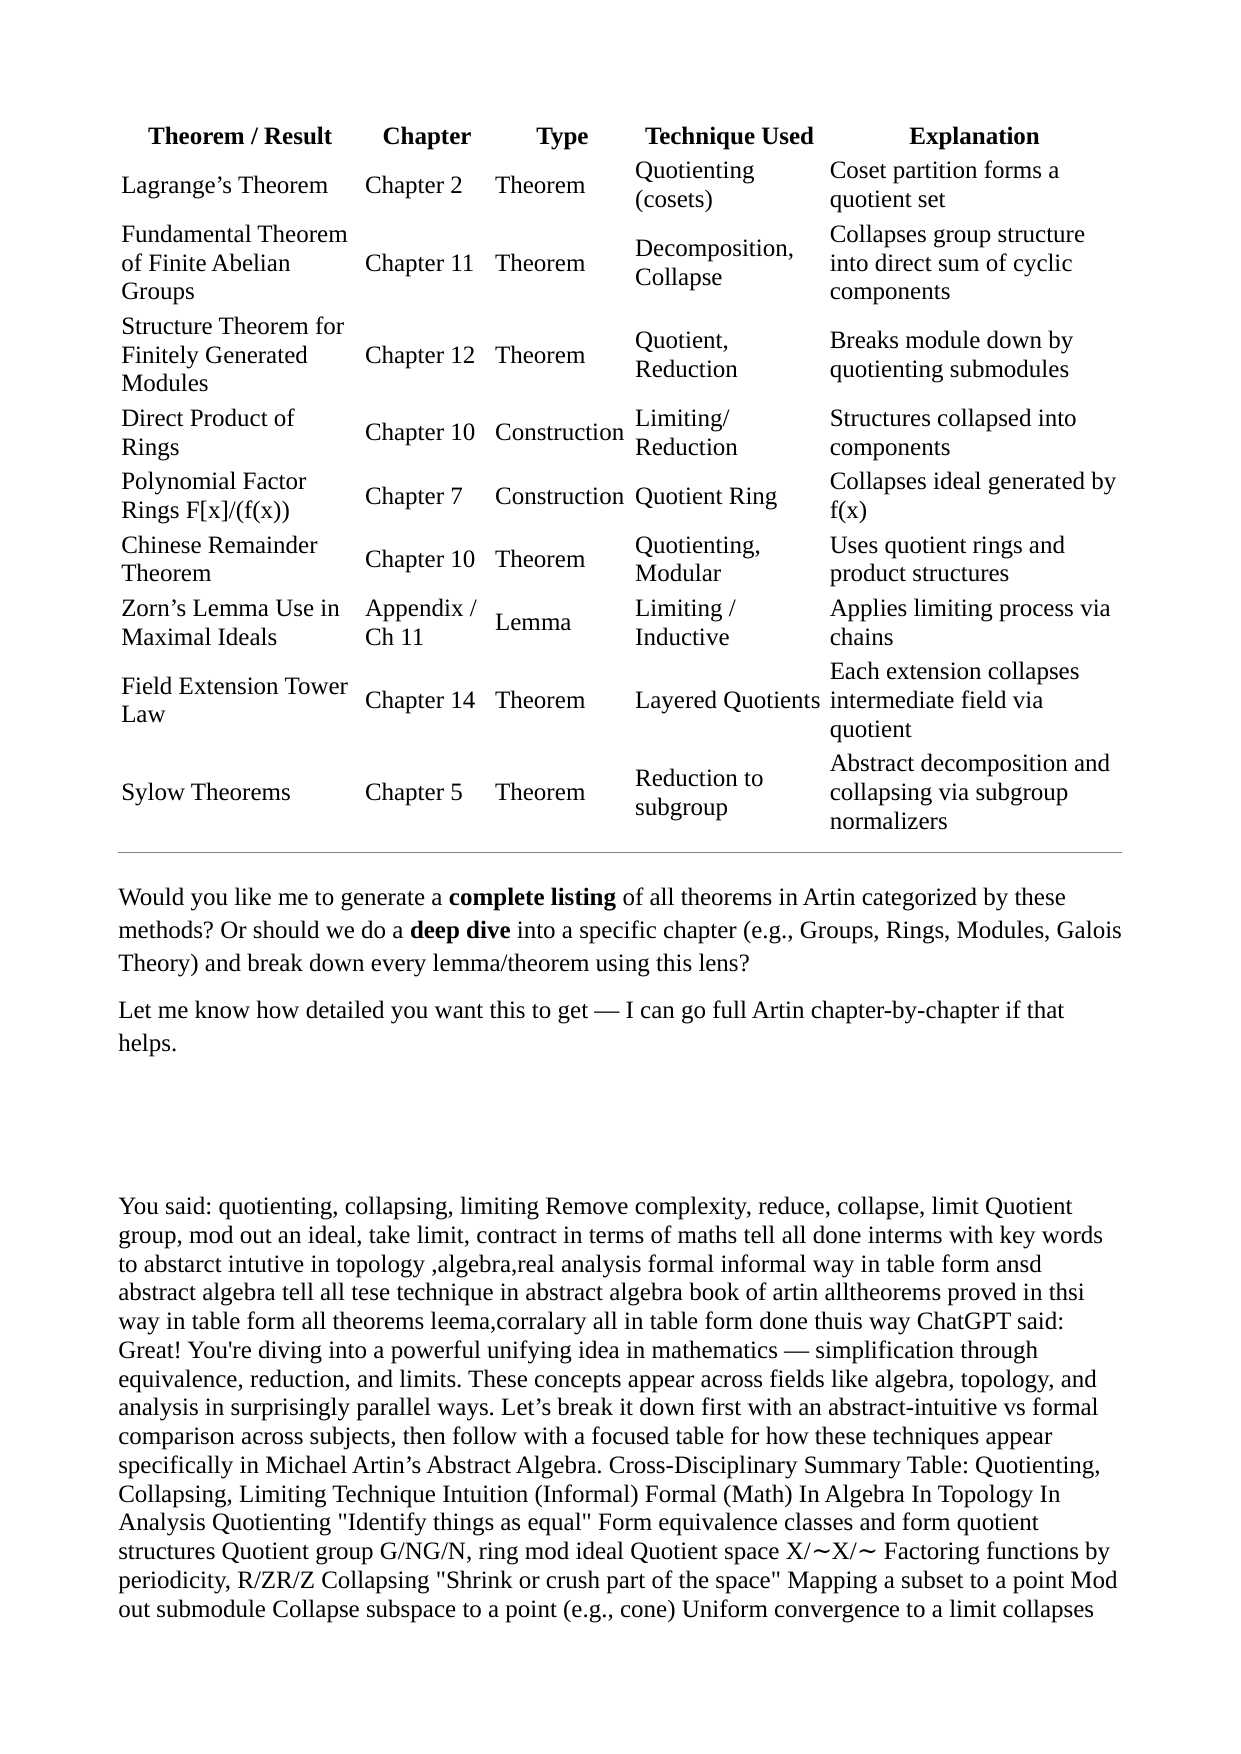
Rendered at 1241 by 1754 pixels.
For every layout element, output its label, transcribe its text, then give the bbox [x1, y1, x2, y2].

table_cell Chapter 12 [362, 308, 492, 400]
table_cell Zorn’s Lemma Use in Maximal Ideals [118, 590, 362, 653]
table_cell Sylow Theorems [118, 746, 362, 838]
table_cell Quotienting (cosets) [632, 153, 827, 216]
table_header Chapter [362, 118, 492, 153]
table_cell Theorem [492, 308, 632, 400]
table_cell Direct Product of Rings [118, 400, 362, 463]
table_cell Decomposition, Collapse [632, 216, 827, 308]
table_cell Structures collapsed into components [827, 400, 1122, 463]
table_cell Lemma [492, 590, 632, 653]
table_cell Chapter 2 [362, 153, 492, 216]
table_cell Limiting / Inductive [632, 590, 827, 653]
table_header Explanation [827, 118, 1122, 153]
text Let me know how detailed you want this to get — I can go full Artin chapter-by-chapter if that helps. [118, 996, 1122, 1057]
table_header Technique Used [632, 118, 827, 153]
text You said: quotienting, collapsing, limiting Remove complexity, reduce, collapse, limit Quotient group, mod out an ideal, take limit, contract in terms of maths tell all done interms with key words to abstarct intutive in topology ,algebra,real analysis formal informal way in table form ansd abstract algebra tell all tese technique in abstract algebra book of artin alltheorems proved in thsi way in table form all theorems leema,corralary all in table form done thuis way ChatGPT said: Great! You're diving into a powerful unifying idea in mathematics — simplification through equivalence, reduction, and limits. These concepts appear across fields like algebra, topology, and analysis in surprisingly parallel ways. Let’s break it down first with an abstract-intuitive vs formal comparison across subjects, then follow with a focused table for how these techniques appear specifically in Michael Artin’s Abstract Algebra. Cross-Disciplinary Summary Table: Quotienting, Collapsing, Limiting Technique Intuition (Informal) Formal (Math) In Algebra In Topology In Analysis Quotienting "Identify things as equal" Form equivalence classes and form quotient structures Quotient group G/NG/N, ring mod ideal Quotient space X/∼X/∼ Factoring functions by periodicity, R/ZR/Z Collapsing "Shrink or crush part of the space" Mapping a subset to a point Mod out submodule Collapse subspace to a point (e.g., cone) Uniform convergence to a limit collapses [118, 1191, 1122, 1622]
table_cell Polynomial Factor Rings F[x]/(f(x)) [118, 464, 362, 527]
table_header Type [492, 118, 632, 153]
table_cell Construction [492, 400, 632, 463]
table_cell Collapses ideal generated by f(x) [827, 464, 1122, 527]
table_cell Each extension collapses intermediate field via quotient [827, 654, 1122, 746]
table_cell Limiting/Reduction [632, 400, 827, 463]
table_cell Abstract decomposition and collapsing via subgroup normalizers [827, 746, 1122, 838]
table_cell Chapter 14 [362, 654, 492, 746]
table_cell Uses quotient rings and product structures [827, 527, 1122, 590]
table_header Theorem / Result [118, 118, 362, 153]
table_cell Quotienting, Modular [632, 527, 827, 590]
table_cell Reduction to subgroup [632, 746, 827, 838]
table_cell Quotient, Reduction [632, 308, 827, 400]
text Would you like me to generate a complete listing of all theorems in Artin categorized by these methods? Or should we do a deep dive into a specific chapter (e.g., Groups, Rings, Modules, Galois Theory) and break down every lemma/theorem using this lens? [118, 882, 1122, 977]
table_cell Collapses group structure into direct sum of cyclic components [827, 216, 1122, 308]
table_cell Applies limiting process via chains [827, 590, 1122, 653]
table_cell Chapter 5 [362, 746, 492, 838]
table_cell Coset partition forms a quotient set [827, 153, 1122, 216]
table_cell Theorem [492, 654, 632, 746]
table_cell Theorem [492, 153, 632, 216]
table_cell Chinese Remainder Theorem [118, 527, 362, 590]
table_cell Chapter 11 [362, 216, 492, 308]
table_cell Chapter 7 [362, 464, 492, 527]
table_cell Theorem [492, 527, 632, 590]
table_cell Lagrange’s Theorem [118, 153, 362, 216]
table_cell Chapter 10 [362, 400, 492, 463]
table_cell Fundamental Theorem of Finite Abelian Groups [118, 216, 362, 308]
table_cell Construction [492, 464, 632, 527]
table_cell Quotient Ring [632, 464, 827, 527]
table_cell Breaks module down by quotienting submodules [827, 308, 1122, 400]
table_cell Theorem [492, 216, 632, 308]
table_cell Structure Theorem for Finitely Generated Modules [118, 308, 362, 400]
table_cell Field Extension Tower Law [118, 654, 362, 746]
table_cell Appendix / Ch 11 [362, 590, 492, 653]
table_cell Layered Quotients [632, 654, 827, 746]
table_cell Theorem [492, 746, 632, 838]
table_cell Chapter 10 [362, 527, 492, 590]
